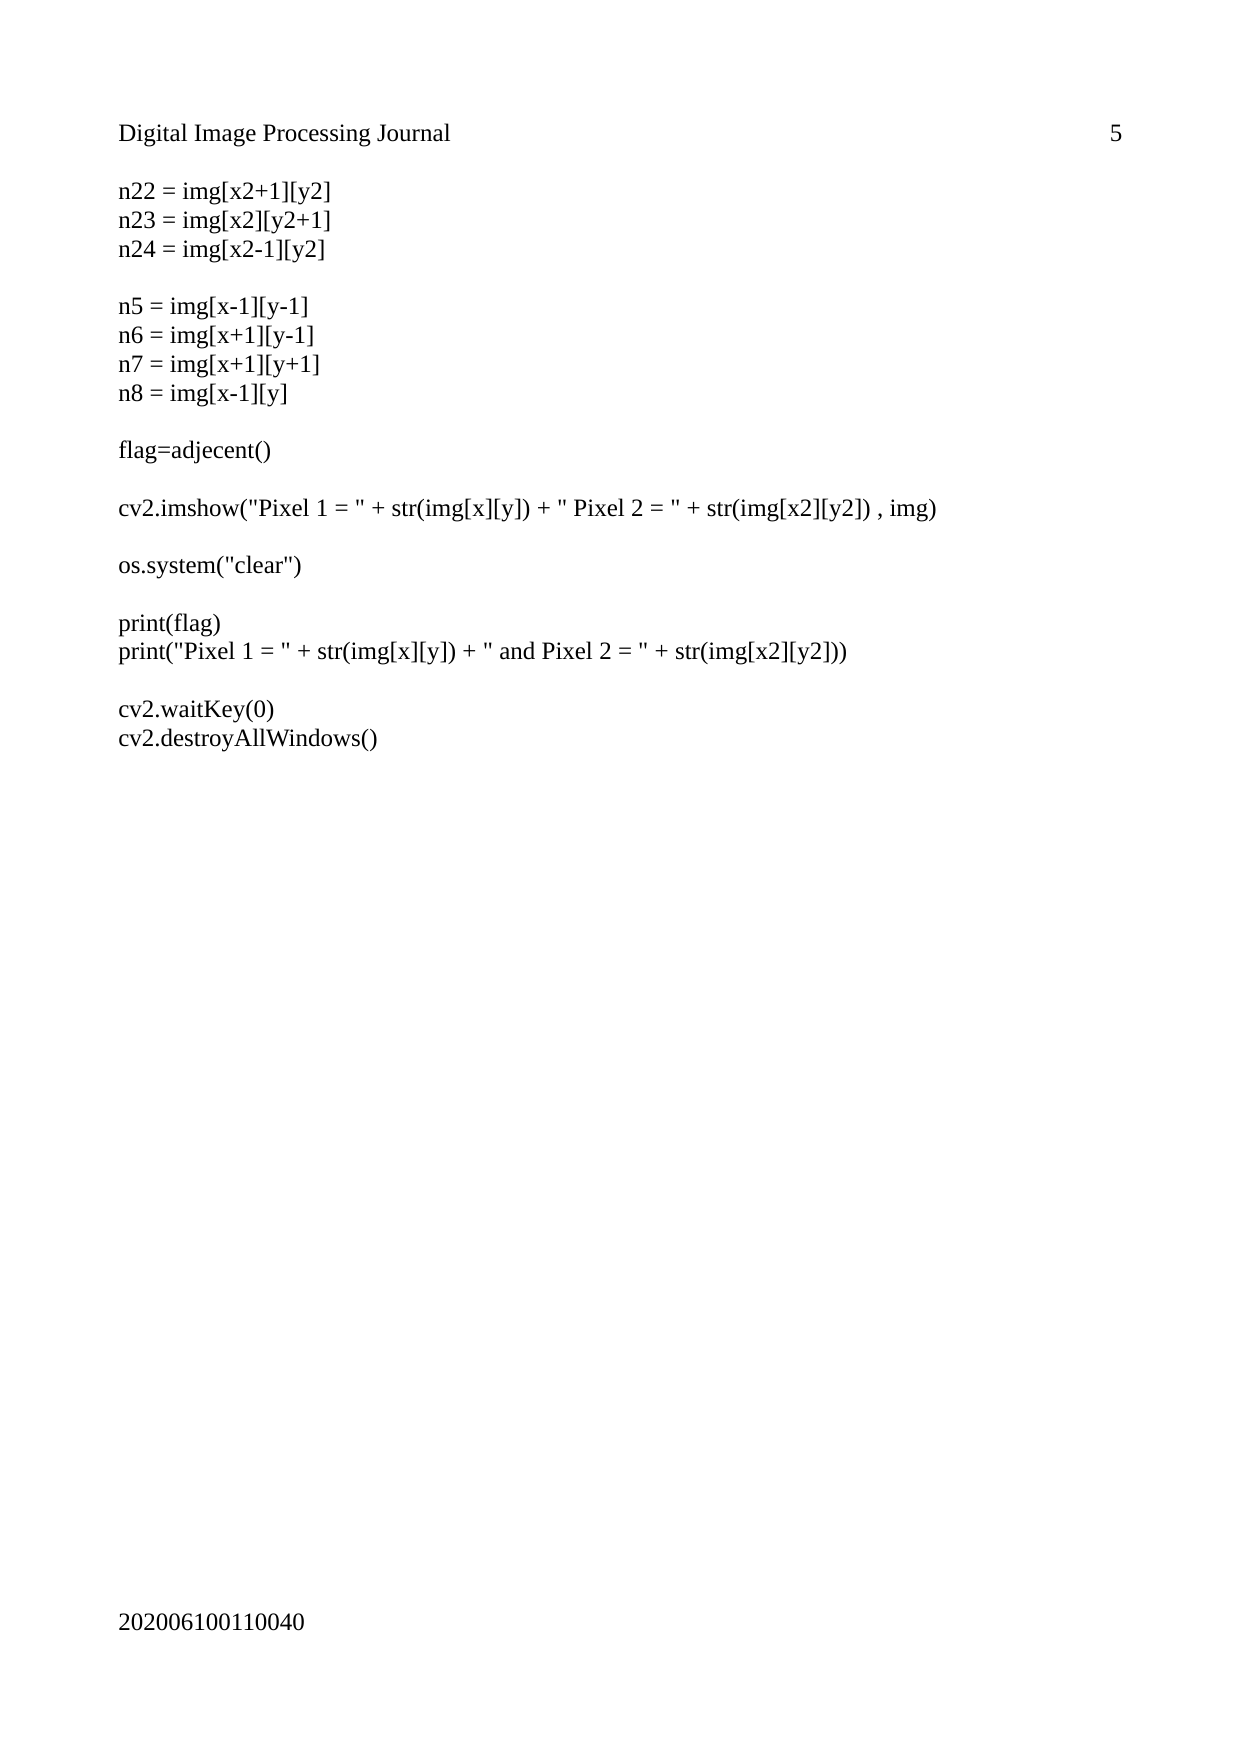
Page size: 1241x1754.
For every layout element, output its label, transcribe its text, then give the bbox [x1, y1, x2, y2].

text print(flag) [118, 608, 1122, 636]
text n22 = img[x2+1][y2] [118, 176, 1122, 205]
text os.system("clear") [118, 550, 1122, 579]
text print("Pixel 1 = " + str(img[x][y]) + " and Pixel 2 = " + str(img[x2][y2])) [118, 636, 1122, 665]
text n7 = img[x+1][y+1] [118, 349, 1122, 378]
text flag=adjecent() [118, 435, 1122, 464]
text n5 = img[x-1][y-1] [118, 291, 1122, 320]
text cv2.imshow("Pixel 1 = " + str(img[x][y]) + " Pixel 2 = " + str(img[x2][y2]) , img) [118, 493, 1122, 521]
text n6 = img[x+1][y-1] [118, 320, 1122, 349]
text n8 = img[x-1][y] [118, 378, 1122, 406]
text cv2.waitKey(0) [118, 694, 1122, 723]
text n24 = img[x2-1][y2] [118, 234, 1122, 263]
text cv2.destroyAllWindows() [118, 723, 1122, 751]
text n23 = img[x2][y2+1] [118, 205, 1122, 234]
